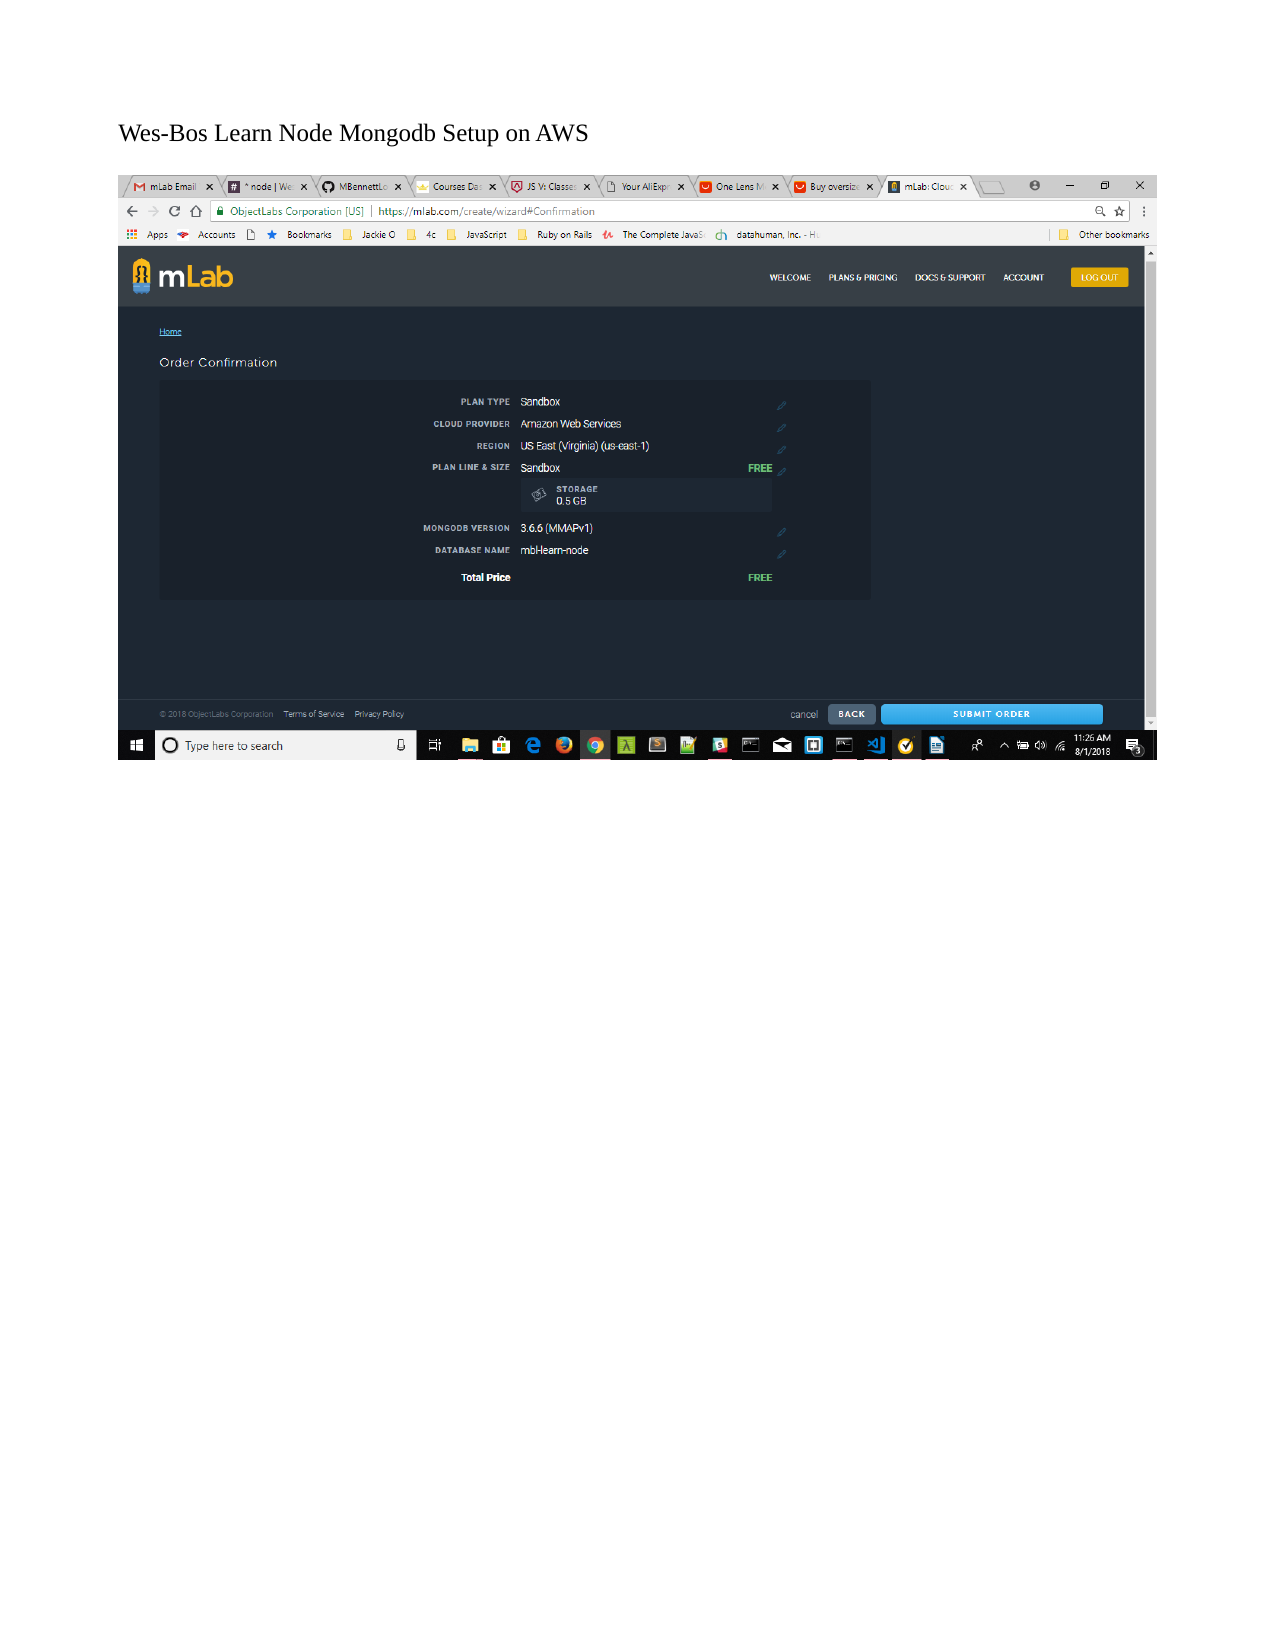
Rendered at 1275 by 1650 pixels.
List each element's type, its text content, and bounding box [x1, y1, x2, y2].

picture [118, 175, 1157, 760]
text Wes-Bos Learn Node Mongodb Setup on AWS [118, 118, 1157, 147]
